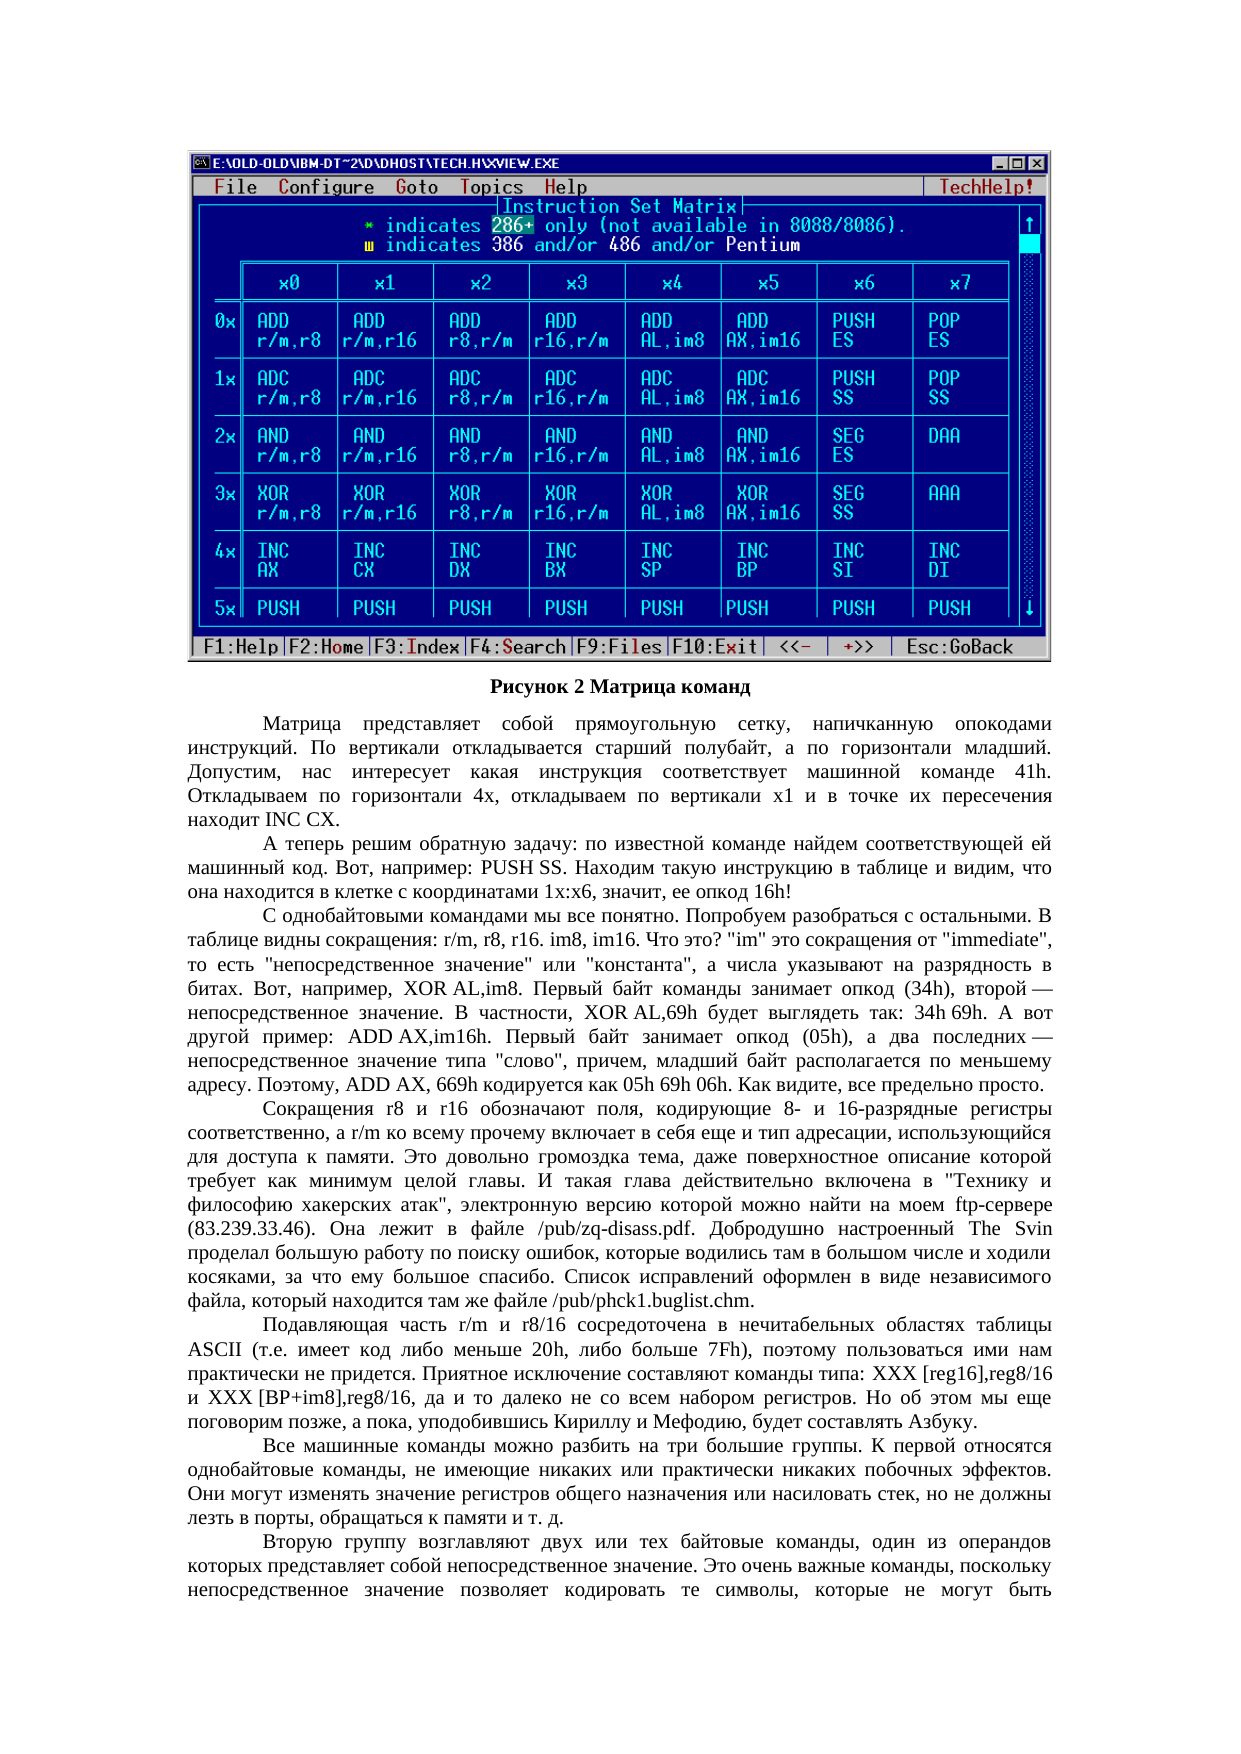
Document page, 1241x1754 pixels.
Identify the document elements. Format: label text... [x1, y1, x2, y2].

text С однобайтовыми командами мы все понятно. Попробуем разобраться с остальными. В таблице видны сокращения: r/m, r8, r16. im8, im16. Что это? "im" это сокращения от "immediate", то есть "непосредственное значение" или "константа", а числа указывают на разрядность в битах. Вот, например, XOR AL,im8. Первый байт команды занимает опкод (34h), второй — непосредственное значение. В частности, XOR AL,69h будет выглядеть так: 34h 69h. А вот другой пример: ADD AX,im16h. Первый байт занимает опкод (05h), а два последних — непосредственное значение типа "слово", причем, младший байт располагается по меньшему адресу. Поэтому, ADD AX, 669h кодируется как 05h 69h 06h. Как видите, все предельно просто. [187, 903, 1053, 1096]
text Вторую группу возглавляют двух или тех байтовые команды, один из операндов которых представляет собой непосредственное значение. Это очень важные команды, поскольку непосредственное значение позволяет кодировать те символы, которые не могут быть [187, 1529, 1053, 1601]
text А теперь решим обратную задачу: по известной команде найдем соответствующей ей машинный код. Вот, например: PUSH SS. Находим такую инструкцию в таблице и видим, что она находится в клетке с координатами 1x:x6, значит, ее опкод 16h! [187, 831, 1053, 903]
text Рисунок 2 Матрица команд [187, 674, 1053, 698]
text Все машинные команды можно разбить на три большие группы. К первой относятся однобайтовые команды, не имеющие никаких или практически никаких побочных эффектов. Они могут изменять значение регистров общего назначения или насиловать стек, но не должны лезть в порты, обращаться к памяти и т. д. [187, 1433, 1053, 1529]
picture [187, 150, 1052, 662]
text Подавляющая часть r/m и r8/16 сосредоточена в нечитабельных областях таблицы ASCII (т.е. имеет код либо меньше 20h, либо больше 7Fh), поэтому пользоваться ими нам практически не придется. Приятное исключение составляют команды типа: XXX [reg16],reg8/16 и XXX [BP+im8],reg8/16, да и то далеко не со всем набором регистров. Но об этом мы еще поговорим позже, а пока, уподобившись Кириллу и Мефодию, будет составлять Азбуку. [187, 1312, 1053, 1433]
text Матрица представляет собой прямоугольную сетку, напичканную опокодами инструкций. По вертикали откладывается старший полубайт, а по горизонтали младший. Допустим, нас интересует какая инструкция соответствует машинной команде 41h. Откладываем по горизонтали 4x, откладываем по вертикали x1 и в точке их пересечения находит INC CX. [187, 711, 1053, 831]
text Сокращения r8 и r16 обозначают поля, кодирующие 8- и 16-разрядные регистры соответственно, а r/m ко всему прочему включает в себя еще и тип адресации, использующийся для доступа к памяти. Это довольно громоздка тема, даже поверхностное описание которой требует как минимум целой главы. И такая глава действительно включена в "Технику и философию хакерских атак", электронную версию которой можно найти на моем ftp-сервере (83.239.33.46). Она лежит в файле /pub/zq-disass.pdf. Добродушно настроенный The Svin проделал большую работу по поиску ошибок, которые водились там в большом числе и ходили косяками, за что ему большое спасибо. Список исправлений оформлен в виде независимого файла, который находится там же файле /pub/phck1.buglist.chm. [187, 1096, 1053, 1312]
